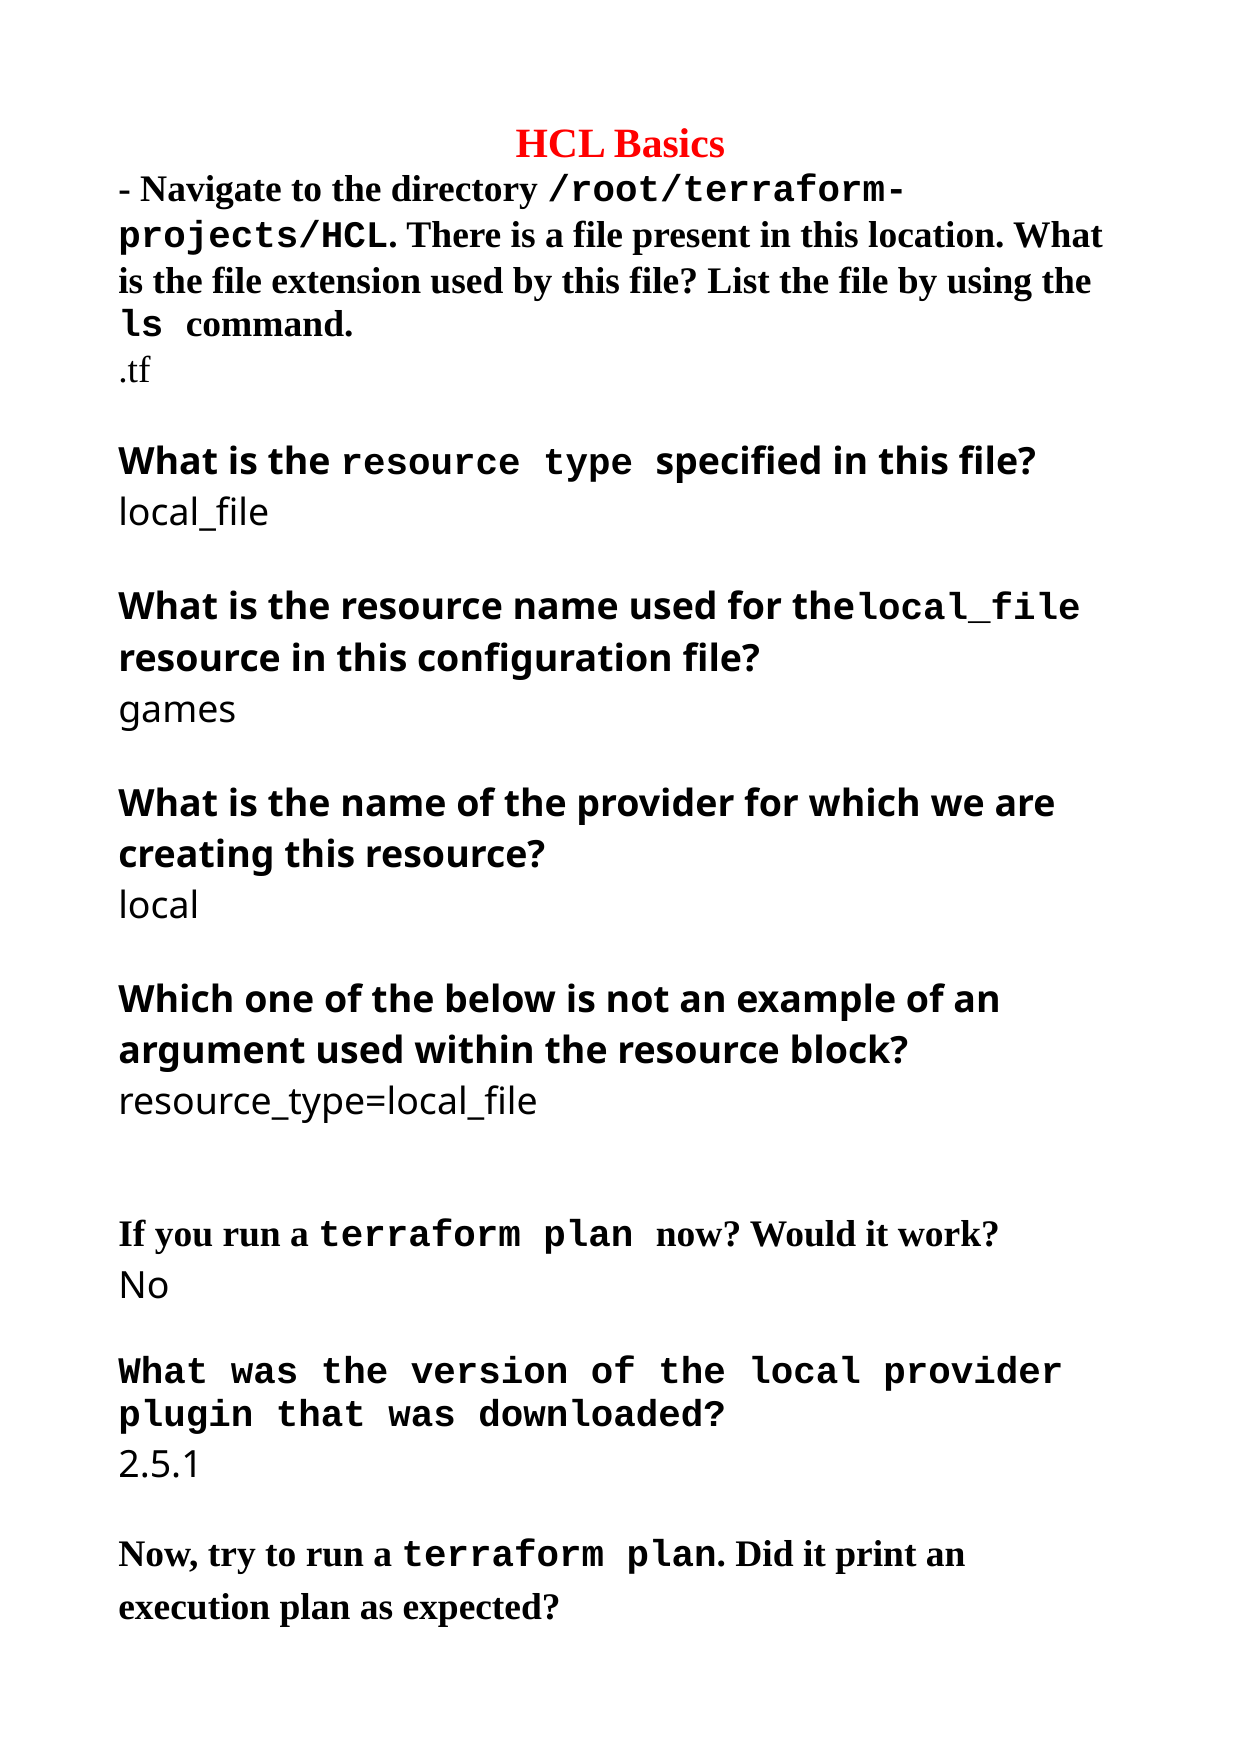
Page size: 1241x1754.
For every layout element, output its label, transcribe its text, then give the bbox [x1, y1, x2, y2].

text local [118, 878, 1122, 929]
text games [118, 682, 1122, 733]
text What is the name of the provider for which we are creating this resource? [118, 776, 1122, 878]
text No [118, 1258, 1122, 1309]
text - Navigate to the directory /root/terraform-projects/HCL. There is a file present in this location. What is the file extension used by this file? List the file by using the ls command. [118, 166, 1122, 348]
text HCL Basics [118, 118, 1122, 166]
text What is the resource type specified in this file? [118, 434, 1122, 486]
text resource_type=local_file [118, 1074, 1122, 1126]
text .tf [118, 348, 1122, 391]
text local_file [118, 486, 1122, 537]
text Which one of the below is not an example of an argument used within the resource block? [118, 972, 1122, 1074]
text 2.5.1 [118, 1437, 1122, 1488]
text What is the resource name used for thelocal_file resource in this configuration file? [118, 580, 1122, 682]
text Now, try to run a terraform plan. Did it print an execution plan as expected? [118, 1531, 1122, 1627]
text If you run a terraform plan now? Would it work? [118, 1212, 1122, 1258]
text What was the version of the local provider plugin that was downloaded? [118, 1352, 1122, 1437]
